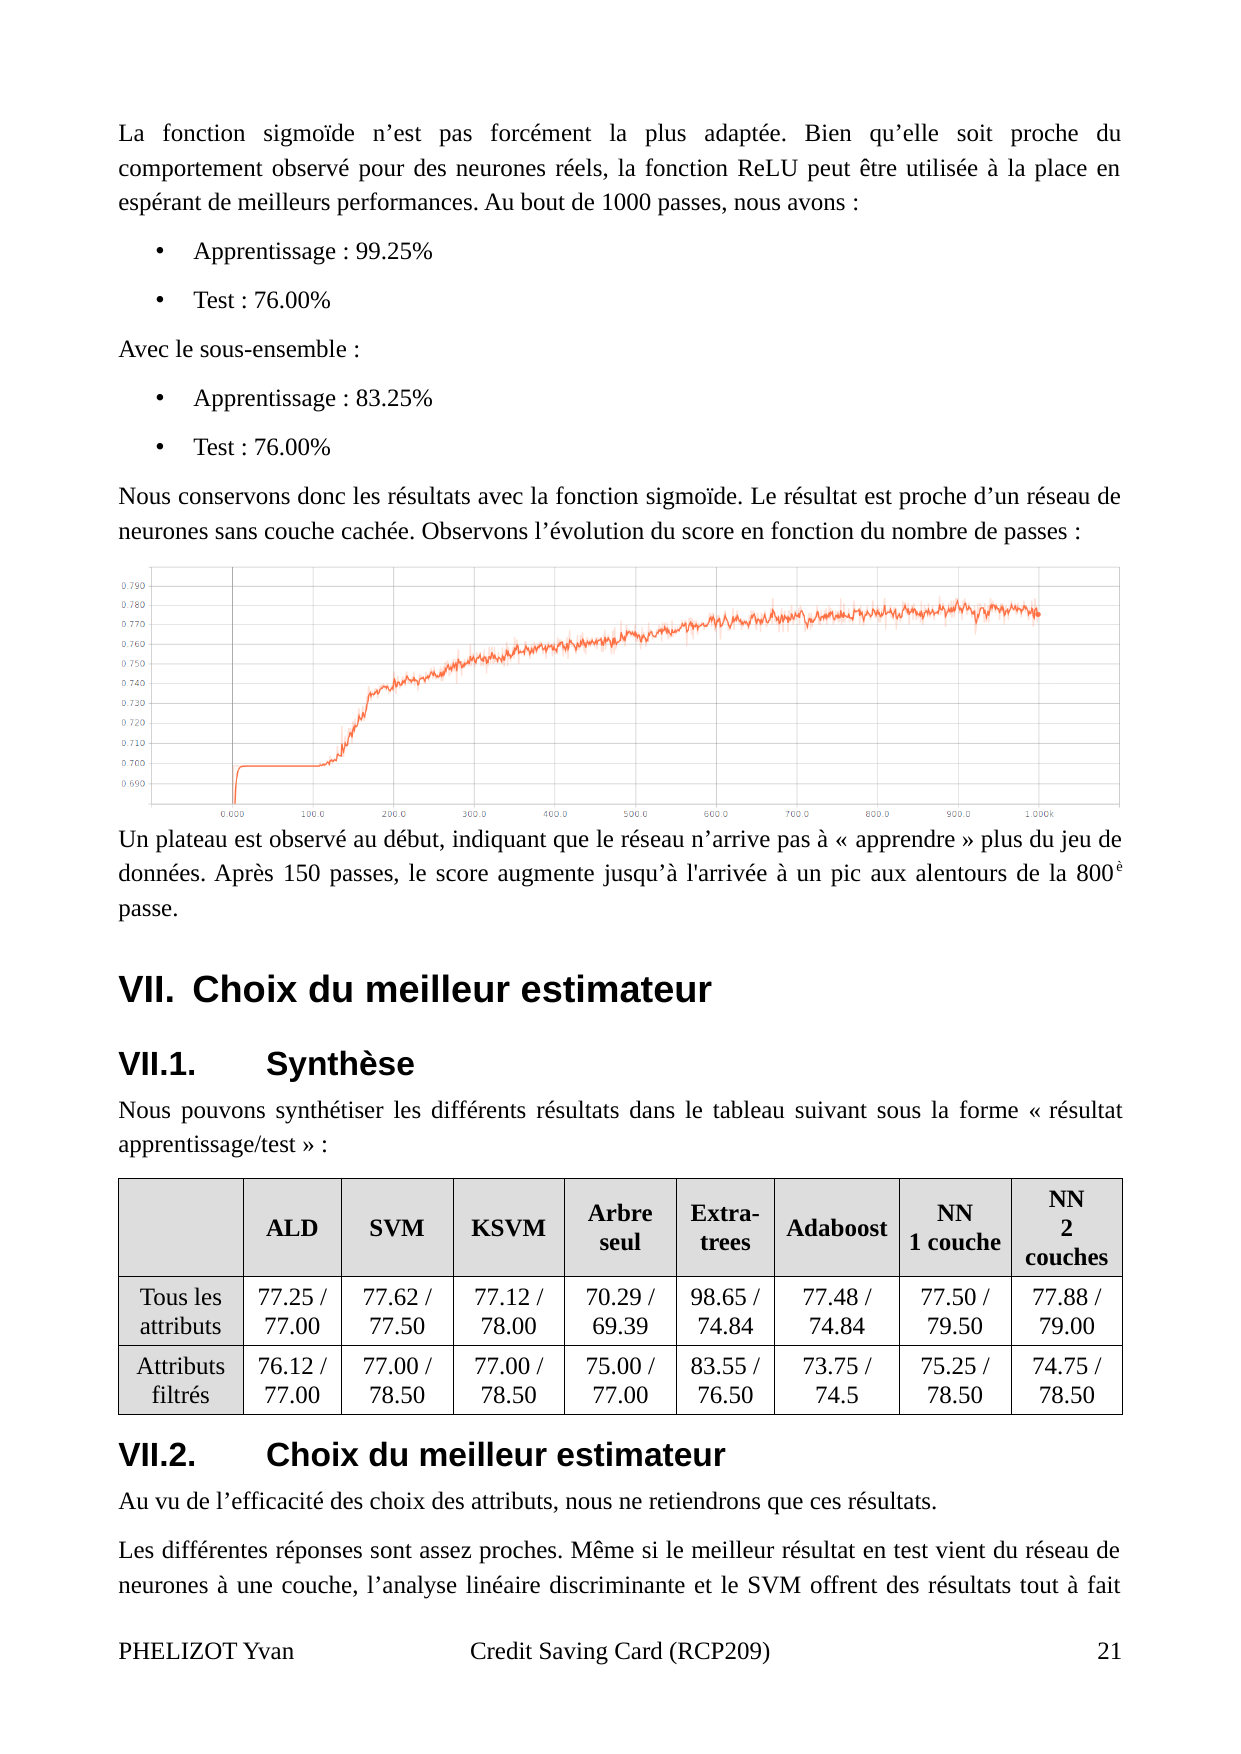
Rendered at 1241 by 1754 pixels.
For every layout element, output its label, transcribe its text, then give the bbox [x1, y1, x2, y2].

table_header NN 1 couche [900, 1179, 1011, 1276]
list Test : 76.00% [156, 432, 1122, 461]
table_header SVM [342, 1179, 453, 1276]
table_header NN 2 couches [1012, 1179, 1122, 1276]
subtitle Synthèse [118, 1044, 1122, 1082]
table_cell 74.75 / 78.50 [1012, 1346, 1122, 1414]
table_header KSVM [454, 1179, 564, 1276]
table_header Arbre seul [565, 1179, 676, 1276]
table_cell 77.12 / 78.00 [454, 1277, 564, 1345]
list Apprentissage : 99.25% [156, 236, 1122, 265]
list Test : 76.00% [156, 285, 1122, 314]
table_header Extra-trees [677, 1179, 774, 1276]
text Nous conservons donc les résultats avec la fonction sigmoïde. Le résultat est proche d’un réseau de neurones sans couche cachée. Observons l’évolution du score en fonction du nombre de passes : [118, 481, 1122, 545]
table_cell 70.29 / 69.39 [565, 1277, 676, 1345]
text Au vu de l’efficacité des choix des attributs, nous ne retiendrons que ces résultats. [118, 1486, 1122, 1515]
table_header ALD [244, 1179, 341, 1276]
text La fonction sigmoïde n’est pas forcément la plus adaptée. Bien qu’elle soit proche du comportement observé pour des neurones réels, la fonction ReLU peut être utilisée à la place en espérant de meilleurs performances. Au bout de 1000 passes, nous avons : [118, 118, 1122, 216]
table_cell 77.62 / 77.50 [342, 1277, 453, 1345]
table_cell 75.00 / 77.00 [565, 1346, 676, 1414]
table_cell Tous les attributs [119, 1277, 243, 1345]
picture [118, 565, 1123, 818]
table_cell 98.65 / 74.84 [677, 1277, 774, 1345]
table_cell 83.55 / 76.50 [677, 1346, 774, 1414]
table_cell 77.50 / 79.50 [900, 1277, 1011, 1345]
list Apprentissage : 83.25% [156, 383, 1122, 412]
table_header [119, 1179, 243, 1276]
table_cell 75.25 / 78.50 [900, 1346, 1011, 1414]
table_cell 73.75 / 74.5 [775, 1346, 899, 1414]
subtitle Choix du meilleur estimateur [118, 967, 1122, 1010]
table_cell 77.25 / 77.00 [244, 1277, 341, 1345]
text Avec le sous-ensemble : [118, 334, 1122, 363]
table_cell 77.48 / 74.84 [775, 1277, 899, 1345]
table_cell Attributs filtrés [119, 1346, 243, 1414]
subtitle Choix du meilleur estimateur [118, 1435, 1122, 1474]
table_cell 77.88 / 79.00 [1012, 1277, 1122, 1345]
table_cell 77.00 / 78.50 [454, 1346, 564, 1414]
table_cell 76.12 / 77.00 [244, 1346, 341, 1414]
table_cell 77.00 / 78.50 [342, 1346, 453, 1414]
table_header Adaboost [775, 1179, 899, 1276]
text Les différentes réponses sont assez proches. Même si le meilleur résultat en test vient du réseau de neurones à une couche, l’analyse linéaire discriminante et le SVM offrent des résultats tout à fait [118, 1535, 1122, 1599]
text Un plateau est observé au début, indiquant que le réseau n’arrive pas à « apprendre » plus du jeu de données. Après 150 passes, le score augmente jusqu’à l'arrivée à un pic aux alentours de la 800è passe. [118, 818, 1122, 921]
text Nous pouvons synthétiser les différents résultats dans le tableau suivant sous la forme « résultat apprentissage/test » : [118, 1095, 1122, 1158]
